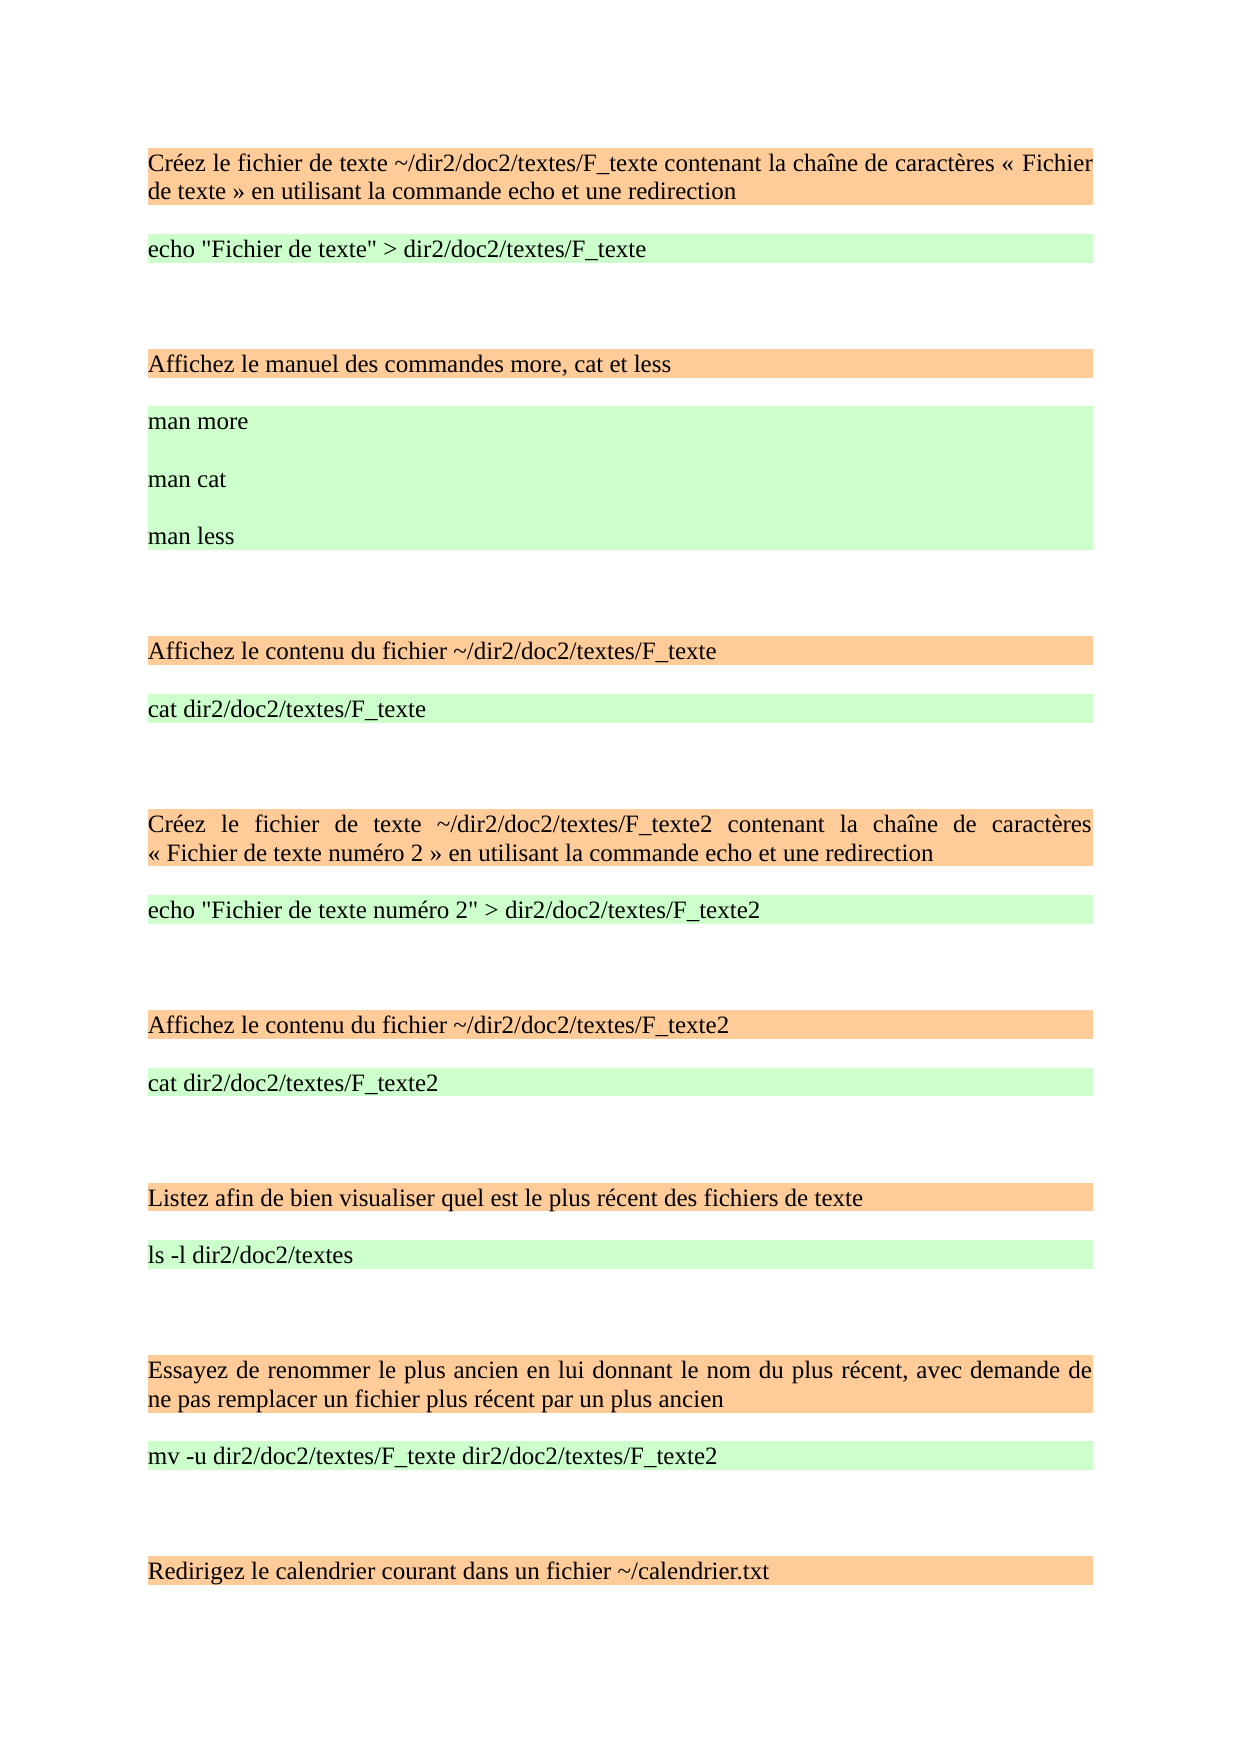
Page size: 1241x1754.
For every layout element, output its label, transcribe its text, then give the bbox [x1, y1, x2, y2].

text Créez le fichier de texte ~/dir2/doc2/textes/F_texte2 contenant la chaîne de caractères « Fichier de texte numéro 2 » en utilisant la commande echo et une redirection [148, 809, 1093, 866]
text cat dir2/doc2/textes/F_texte2 [148, 1068, 1093, 1096]
text cat dir2/doc2/textes/F_texte [148, 694, 1093, 723]
text man less [148, 521, 1093, 550]
text Listez afin de bien visualiser quel est le plus récent des fichiers de texte [148, 1183, 1093, 1211]
text Affichez le contenu du fichier ~/dir2/doc2/textes/F_texte [148, 636, 1093, 665]
text echo "Fichier de texte numéro 2" > dir2/doc2/textes/F_texte2 [148, 895, 1093, 924]
text mv -u dir2/doc2/textes/F_texte dir2/doc2/textes/F_texte2 [148, 1441, 1093, 1470]
text Créez le fichier de texte ~/dir2/doc2/textes/F_texte contenant la chaîne de caractères « Fichier de texte » en utilisant la commande echo et une redirection [148, 148, 1093, 205]
text man more [148, 406, 1093, 435]
text echo "Fichier de texte" > dir2/doc2/textes/F_texte [148, 234, 1093, 263]
text ls -l dir2/doc2/textes [148, 1240, 1093, 1269]
text man cat [148, 464, 1093, 493]
text Affichez le contenu du fichier ~/dir2/doc2/textes/F_texte2 [148, 1010, 1093, 1039]
text Essayez de renommer le plus ancien en lui donnant le nom du plus récent, avec demande de ne pas remplacer un fichier plus récent par un plus ancien [148, 1355, 1093, 1413]
text Affichez le manuel des commandes more, cat et less [148, 349, 1093, 378]
text Redirigez le calendrier courant dans un fichier ~/calendrier.txt [148, 1556, 1093, 1585]
